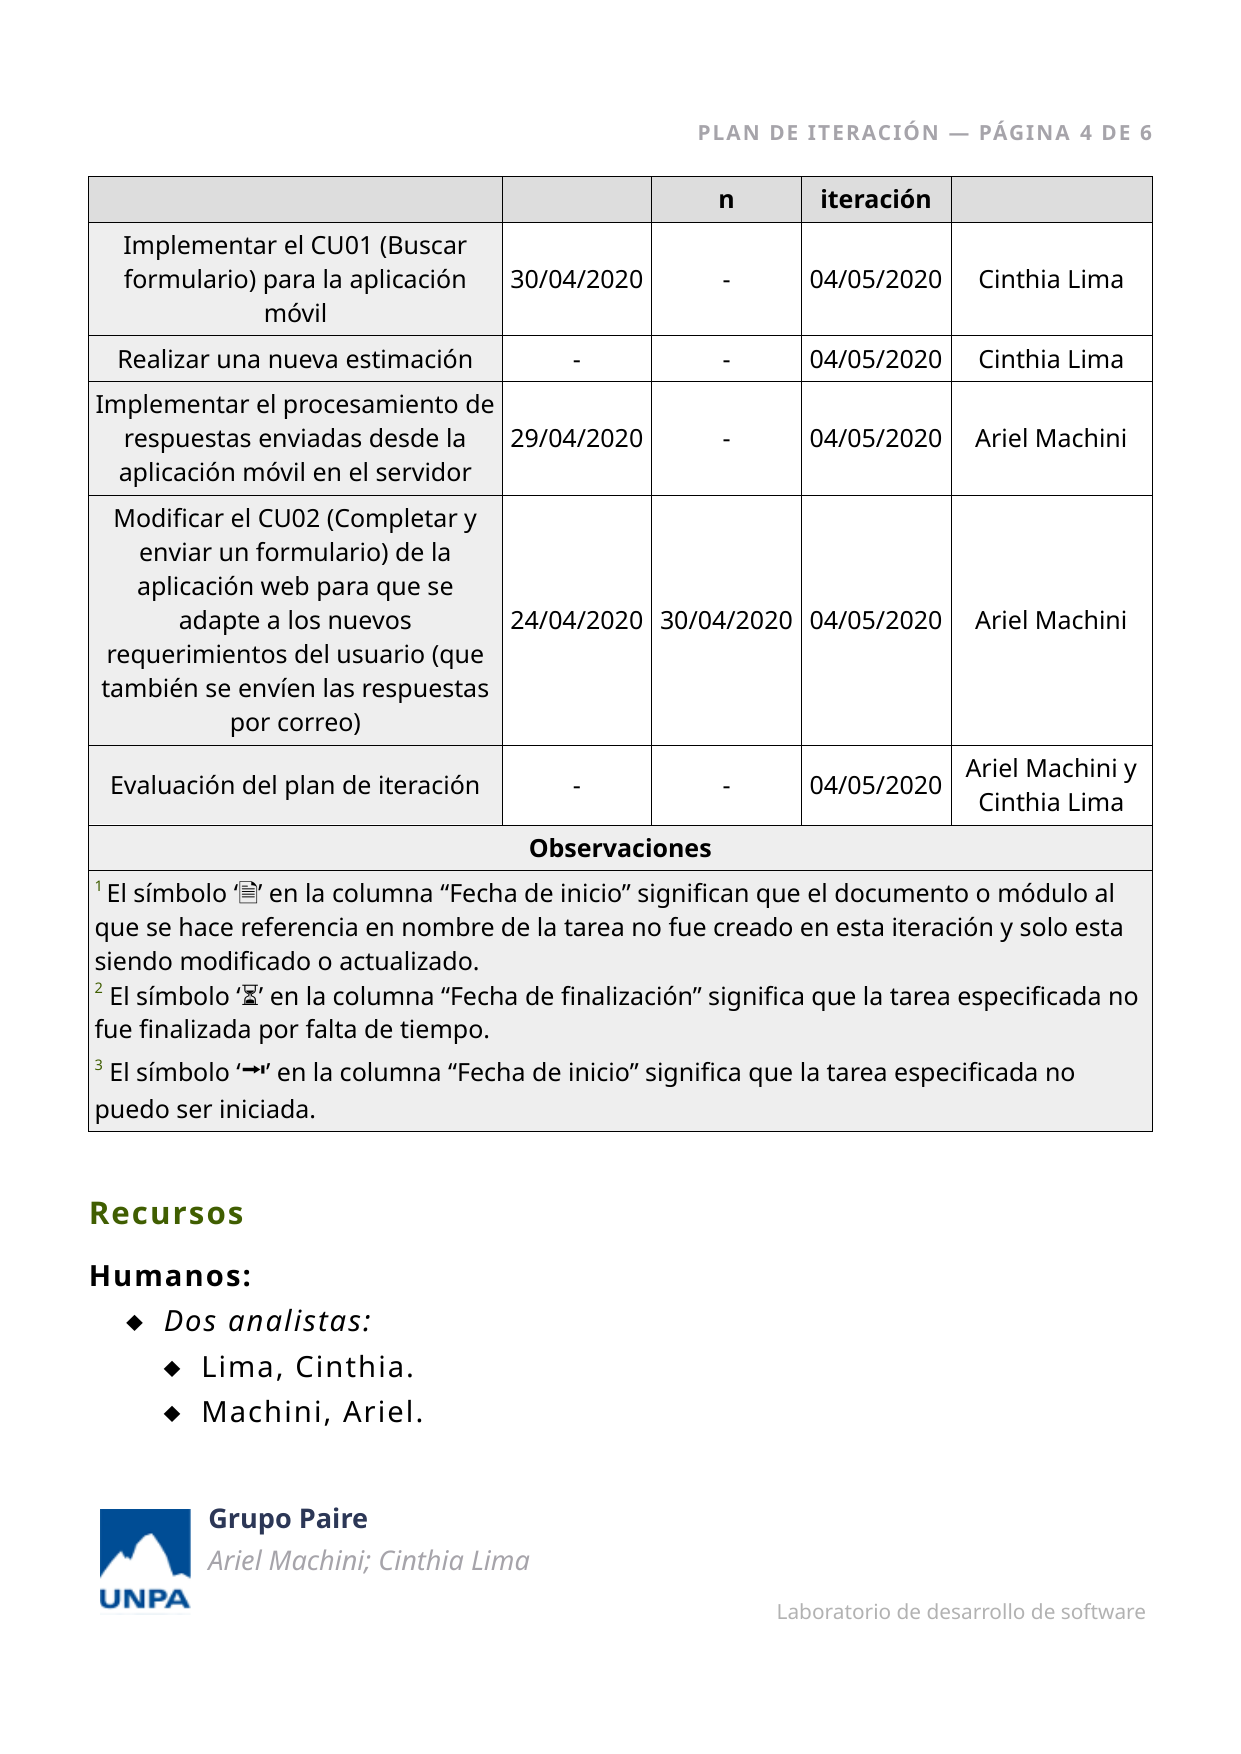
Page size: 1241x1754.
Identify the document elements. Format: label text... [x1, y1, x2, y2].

table_cell Ariel Machini [952, 496, 1152, 745]
list Lima, Cinthia. [163, 1346, 1152, 1386]
table_cell 24/04/2020 [503, 496, 651, 745]
table_cell Observaciones [89, 826, 1152, 870]
table_cell Implementar el procesamiento de respuestas enviadas desde la aplicación móvil en el servidor [89, 382, 502, 495]
table_cell 04/05/2020 [802, 336, 951, 381]
table_header [952, 177, 1152, 222]
table_cell Cinthia Lima [952, 336, 1152, 381]
table_cell Modificar el CU02 (Completar y enviar un formulario) de la aplicación web para que se adapte a los nuevos requerimientos del usuario (que también se envíen las respuestas por correo) [89, 496, 502, 745]
text Recursos [88, 1191, 1152, 1234]
table_cell Evaluación del plan de iteración [89, 746, 502, 824]
table_header n [652, 177, 801, 222]
table_cell 04/05/2020 [802, 223, 951, 335]
table_cell 04/05/2020 [802, 746, 951, 824]
table_header iteración [802, 177, 951, 222]
table_cell Ariel Machini [952, 382, 1152, 495]
table_cell - [652, 223, 801, 335]
table_cell - [503, 336, 651, 381]
list Dos analistas: [126, 1301, 1152, 1340]
table_cell 1 El símbolo ‘🗎’ en la columna “Fecha de inicio” significan que el documento o módulo al que se hace referencia en nombre de la tarea no fue creado en esta iteración y solo esta siendo modificado o actualizado. 2 El símbolo ‘⏳’ en la columna “Fecha de finalización” significa que la tarea especificada no fue finalizada por falta de tiempo. 3 El símbolo ‘⭲’ en la columna “Fecha de inicio” significa que la tarea especificada no puedo ser iniciada. [89, 871, 1152, 1131]
table_cell - [652, 382, 801, 495]
table_cell Implementar el CU01 (Buscar formulario) para la aplicación móvil [89, 223, 502, 335]
table_cell - [503, 746, 651, 824]
table_cell 30/04/2020 [652, 496, 801, 745]
table_cell Ariel Machini y Cinthia Lima [952, 746, 1152, 824]
table_cell 30/04/2020 [503, 223, 651, 335]
table_cell Realizar una nueva estimación [89, 336, 502, 381]
table_cell 04/05/2020 [802, 496, 951, 745]
table_cell - [652, 336, 801, 381]
table_cell Cinthia Lima [952, 223, 1152, 335]
table_cell 04/05/2020 [802, 382, 951, 495]
table_cell 29/04/2020 [503, 382, 651, 495]
table_header [89, 177, 502, 222]
picture [100, 1509, 191, 1615]
table_cell - [652, 746, 801, 824]
table_header [503, 177, 651, 222]
text Humanos: [88, 1255, 1152, 1294]
list Machini, Ariel. [163, 1392, 1152, 1431]
